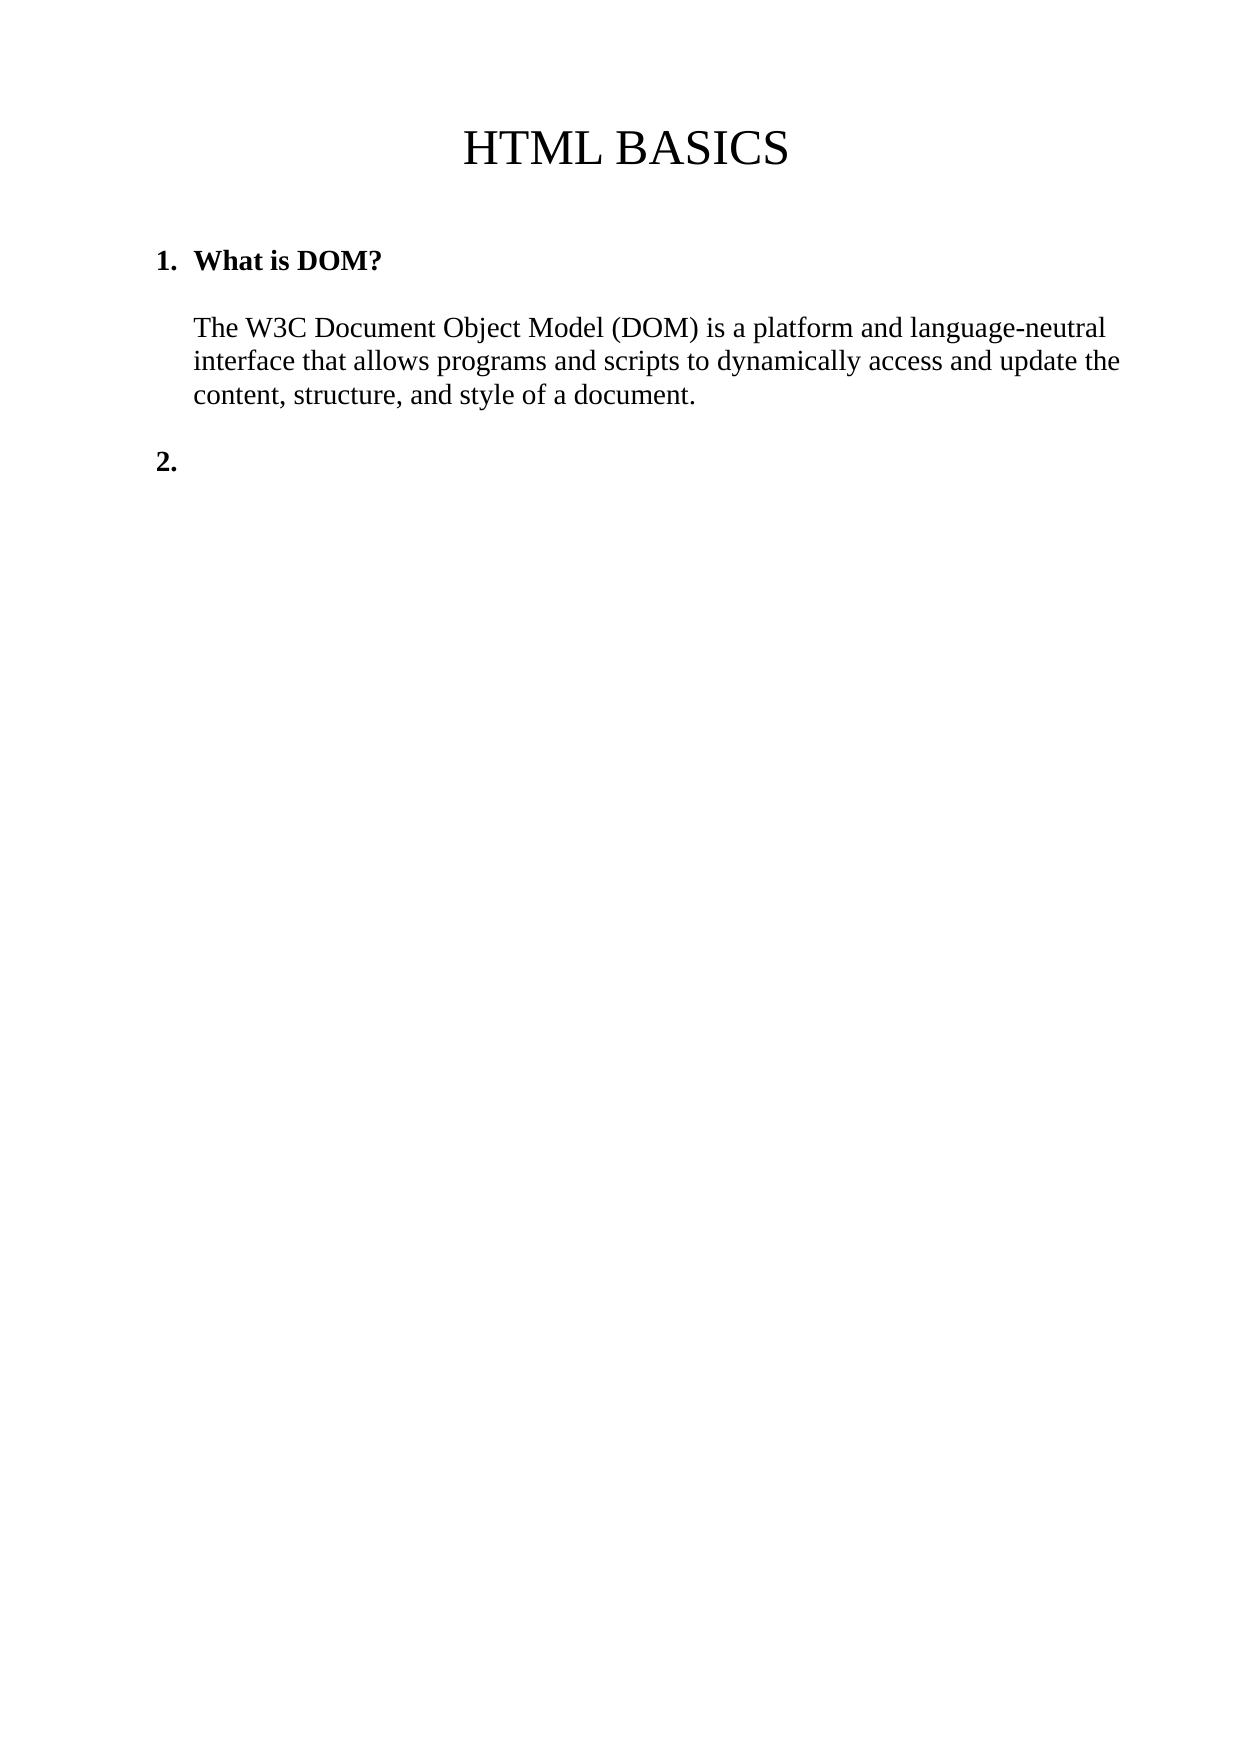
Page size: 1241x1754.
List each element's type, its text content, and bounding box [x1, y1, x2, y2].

list What is DOM? [156, 243, 1122, 276]
list The W3C Document Object Model (DOM) is a platform and language-neutral interface that allows programs and scripts to dynamically access and update the content, structure, and style of a document. [156, 310, 1122, 410]
text HTML BASICS [118, 118, 1122, 176]
